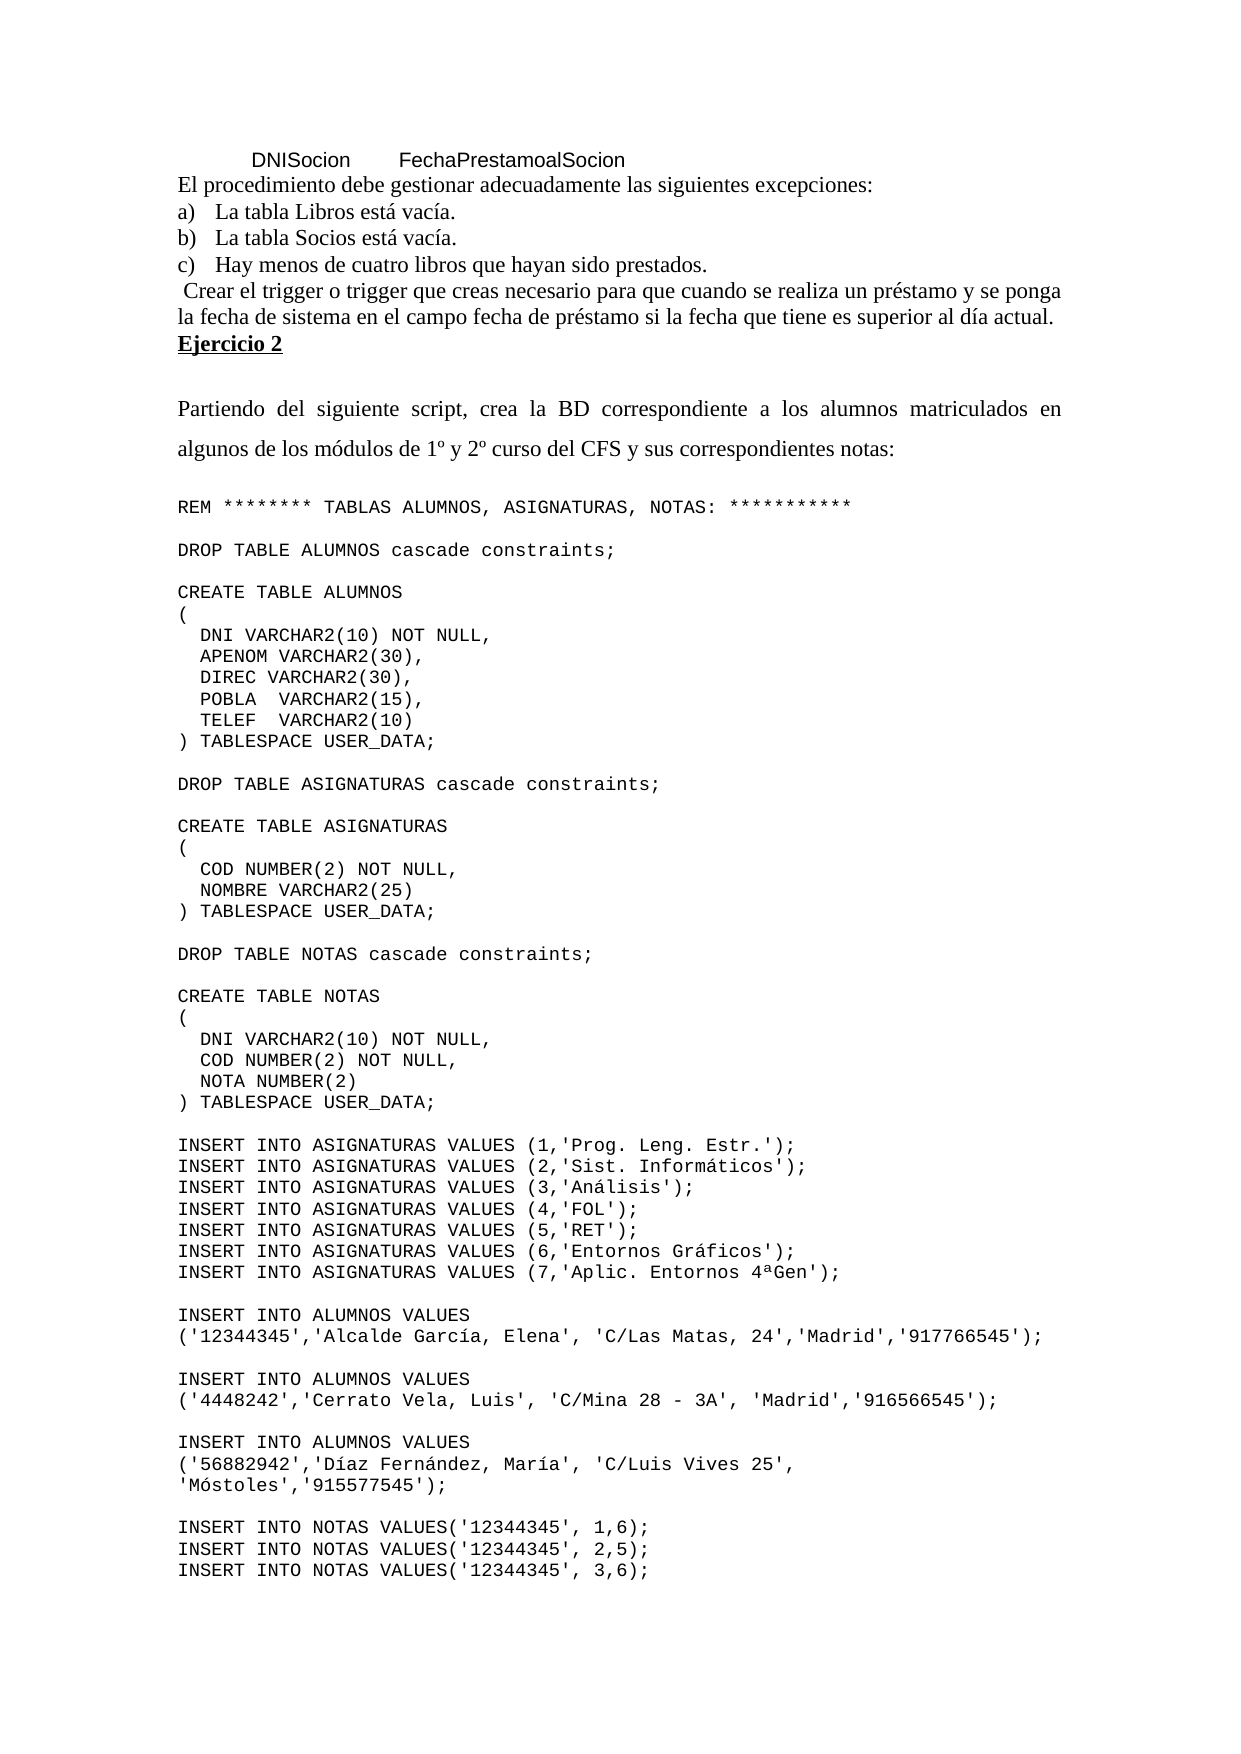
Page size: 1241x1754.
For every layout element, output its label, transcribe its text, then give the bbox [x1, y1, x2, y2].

text ) TABLESPACE USER_DATA; [177, 732, 1063, 753]
text DROP TABLE ASIGNATURAS cascade constraints; [177, 774, 1063, 796]
text INSERT INTO ASIGNATURAS VALUES (7,'Aplic. Entornos 4ªGen'); [177, 1263, 1063, 1284]
text CREATE TABLE ALUMNOS [177, 583, 1063, 604]
text El procedimiento debe gestionar adecuadamente las siguientes excepciones: [177, 172, 1063, 198]
text DNISocion FechaPrestamoalSocion [177, 148, 1063, 172]
text Ejercicio 2 [177, 330, 1063, 356]
text ( [177, 604, 1063, 626]
text ) TABLESPACE USER_DATA; [177, 902, 1063, 923]
text DNI VARCHAR2(10) NOT NULL, [177, 626, 1063, 647]
text INSERT INTO NOTAS VALUES('12344345', 2,5); [177, 1539, 1063, 1561]
text INSERT INTO ASIGNATURAS VALUES (2,'Sist. Informáticos'); [177, 1157, 1063, 1178]
text NOMBRE VARCHAR2(25) [177, 881, 1063, 902]
text ('12344345','Alcalde García, Elena', 'C/Las Matas, 24','Madrid','917766545'); [177, 1327, 1063, 1348]
text ('56882942','Díaz Fernández, María', 'C/Luis Vives 25', 'Móstoles','915577545'); [177, 1454, 1063, 1497]
text REM ******** TABLAS ALUMNOS, ASIGNATURAS, NOTAS: *********** [177, 498, 1063, 519]
text DROP TABLE ALUMNOS cascade constraints; [177, 541, 1063, 562]
text INSERT INTO ASIGNATURAS VALUES (6,'Entornos Gráficos'); [177, 1242, 1063, 1263]
text DNI VARCHAR2(10) NOT NULL, [177, 1029, 1063, 1051]
text INSERT INTO ASIGNATURAS VALUES (3,'Análisis'); [177, 1178, 1063, 1199]
text COD NUMBER(2) NOT NULL, [177, 859, 1063, 881]
text POBLA VARCHAR2(15), [177, 689, 1063, 711]
text CREATE TABLE NOTAS [177, 987, 1063, 1008]
text INSERT INTO ALUMNOS VALUES [177, 1433, 1063, 1454]
text Crear el trigger o trigger que creas necesario para que cuando se realiza un préstamo y se ponga la fecha de sistema en el campo fecha de préstamo si la fecha que tiene es superior al día actual. [177, 277, 1063, 330]
list La tabla Socios está vacía. [177, 224, 1063, 251]
text TELEF VARCHAR2(10) [177, 711, 1063, 732]
text INSERT INTO ALUMNOS VALUES [177, 1306, 1063, 1327]
text INSERT INTO NOTAS VALUES('12344345', 3,6); [177, 1561, 1063, 1582]
text ( [177, 838, 1063, 859]
text DROP TABLE NOTAS cascade constraints; [177, 944, 1063, 966]
text ('4448242','Cerrato Vela, Luis', 'C/Mina 28 - 3A', 'Madrid','916566545'); [177, 1391, 1063, 1412]
list Hay menos de cuatro libros que hayan sido prestados. [177, 251, 1063, 277]
text INSERT INTO NOTAS VALUES('12344345', 1,6); [177, 1518, 1063, 1539]
text INSERT INTO ASIGNATURAS VALUES (4,'FOL'); [177, 1199, 1063, 1221]
text INSERT INTO ASIGNATURAS VALUES (1,'Prog. Leng. Estr.'); [177, 1136, 1063, 1157]
text ( [177, 1008, 1063, 1029]
text DIREC VARCHAR2(30), [177, 668, 1063, 689]
text NOTA NUMBER(2) [177, 1072, 1063, 1093]
text COD NUMBER(2) NOT NULL, [177, 1051, 1063, 1072]
list La tabla Libros está vacía. [177, 198, 1063, 224]
text CREATE TABLE ASIGNATURAS [177, 817, 1063, 838]
text APENOM VARCHAR2(30), [177, 647, 1063, 668]
text Partiendo del siguiente script, crea la BD correspondiente a los alumnos matriculados en algunos de los módulos de 1º y 2º curso del CFS y sus correspondientes notas: [177, 396, 1063, 461]
text INSERT INTO ALUMNOS VALUES [177, 1369, 1063, 1391]
text ) TABLESPACE USER_DATA; [177, 1093, 1063, 1114]
text INSERT INTO ASIGNATURAS VALUES (5,'RET'); [177, 1221, 1063, 1242]
